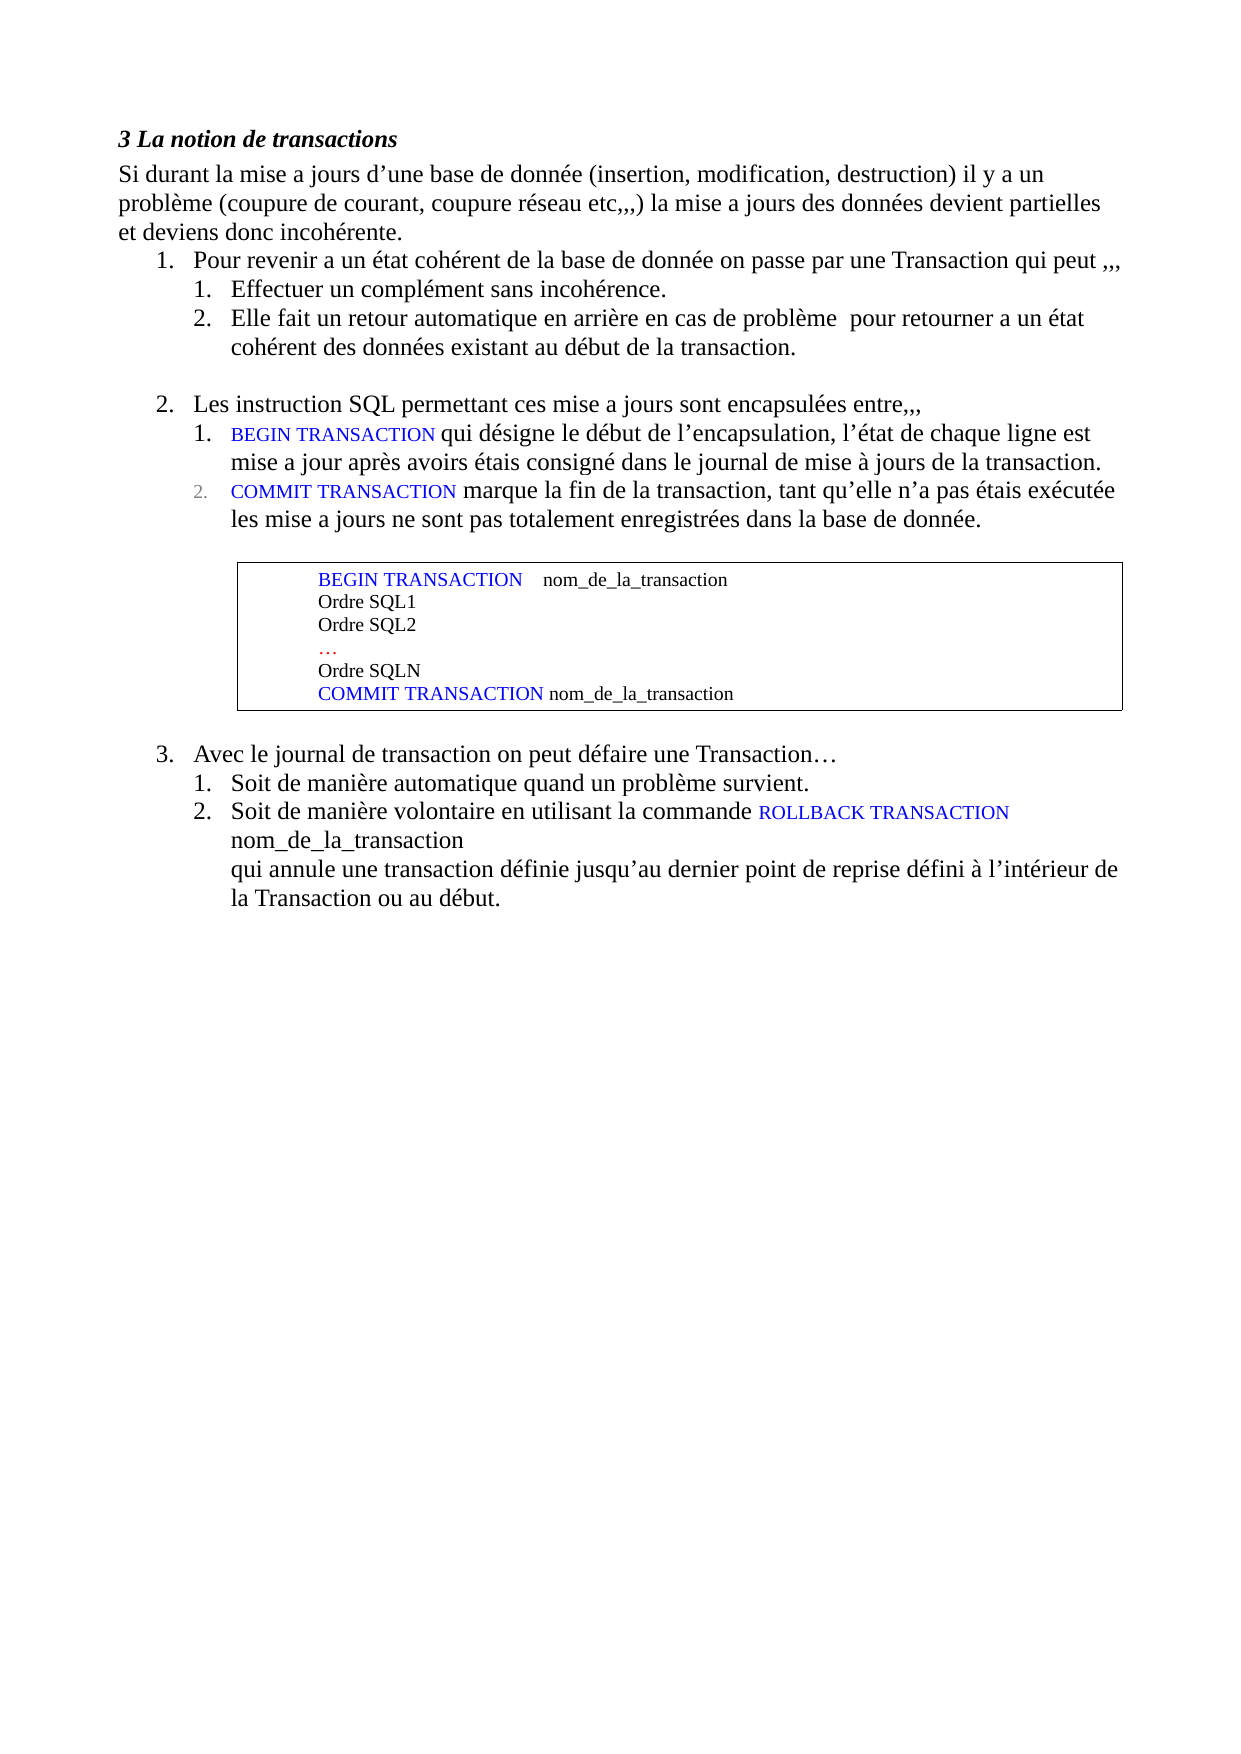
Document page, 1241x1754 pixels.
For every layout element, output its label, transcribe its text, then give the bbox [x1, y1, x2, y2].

list Avec le journal de transaction on peut défaire une Transaction… [156, 739, 1122, 768]
list Soit de manière automatique quand un problème survient. [193, 768, 1122, 796]
list Pour revenir a un état cohérent de la base de donnée on passe par une Transaction qui peut ,,, [156, 245, 1122, 274]
text Si durant la mise a jours d’une base de donnée (insertion, modification, destruction) il y a un problème (coupure de courant, coupure réseau etc,,,) la mise a jours des données devient partielles et deviens donc incohérente. [118, 159, 1122, 245]
table_header BEGIN TRANSACTION nom_de_la_transaction Ordre SQL1 Ordre SQL2 … Ordre SQLN COMMIT TRANSACTION nom_de_la_transaction [238, 563, 1122, 710]
subtitle 3 La notion de transactions [118, 124, 1122, 153]
list BEGIN TRANSACTION qui désigne le début de l’encapsulation, l’état de chaque ligne est mise a jour après avoirs étais consigné dans le journal de mise à jours de la transaction. [193, 418, 1122, 475]
list Effectuer un complément sans incohérence. [193, 274, 1122, 303]
list Soit de manière volontaire en utilisant la commande ROLLBACK TRANSACTION nom_de_la_transaction qui annule une transaction définie jusqu’au dernier point de reprise défini à l’intérieur de la Transaction ou au début. [193, 796, 1122, 911]
list COMMIT TRANSACTION marque la fin de la transaction, tant qu’elle n’a pas étais exécutée les mise a jours ne sont pas totalement enregistrées dans la base de donnée. [193, 475, 1122, 562]
list Les instruction SQL permettant ces mise a jours sont encapsulées entre,,, [156, 389, 1122, 418]
list Elle fait un retour automatique en arrière en cas de problème pour retourner a un état cohérent des données existant au début de la transaction. [193, 303, 1122, 389]
